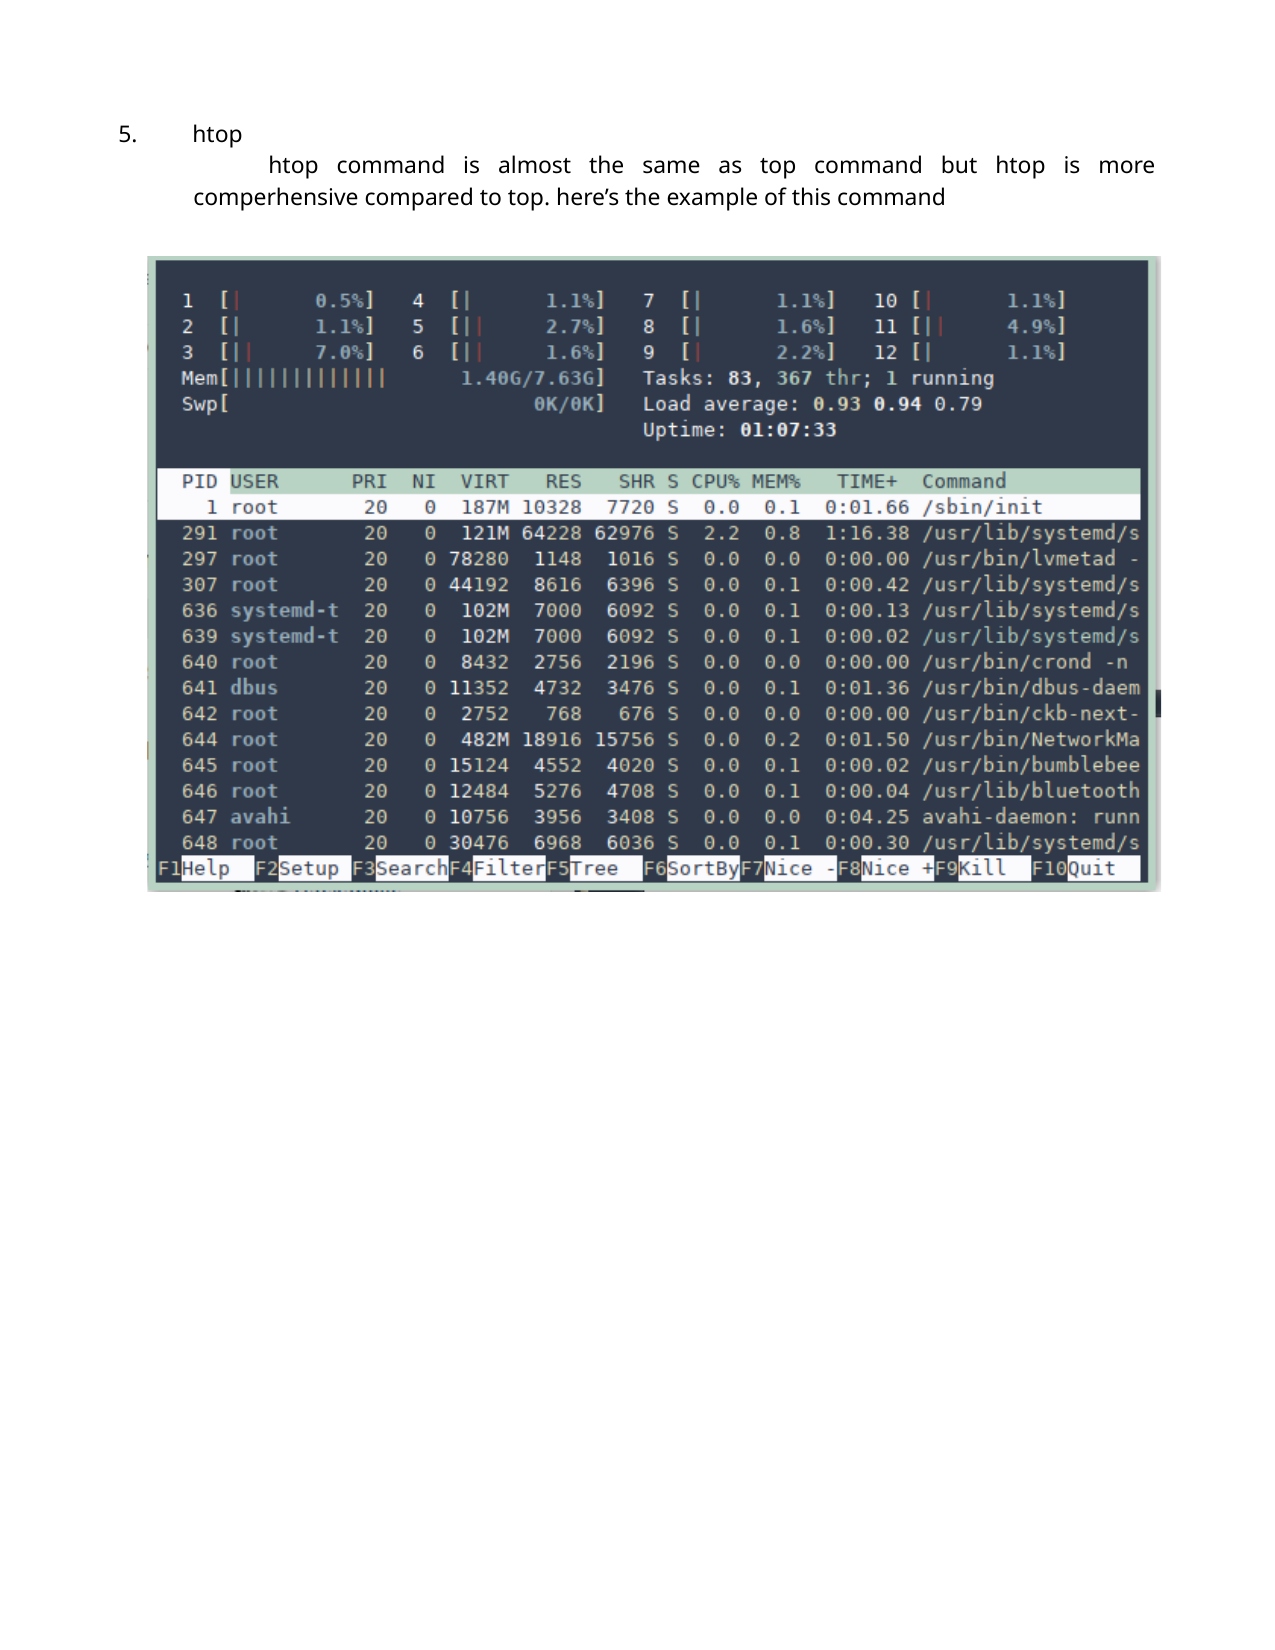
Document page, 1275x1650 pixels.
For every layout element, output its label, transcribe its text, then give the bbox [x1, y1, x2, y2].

text 5. htop [118, 118, 1157, 149]
picture [147, 256, 1162, 892]
text htop command is almost the same as top command but htop is more comperhensive compared to top. here’s the example of this command [193, 149, 1157, 212]
